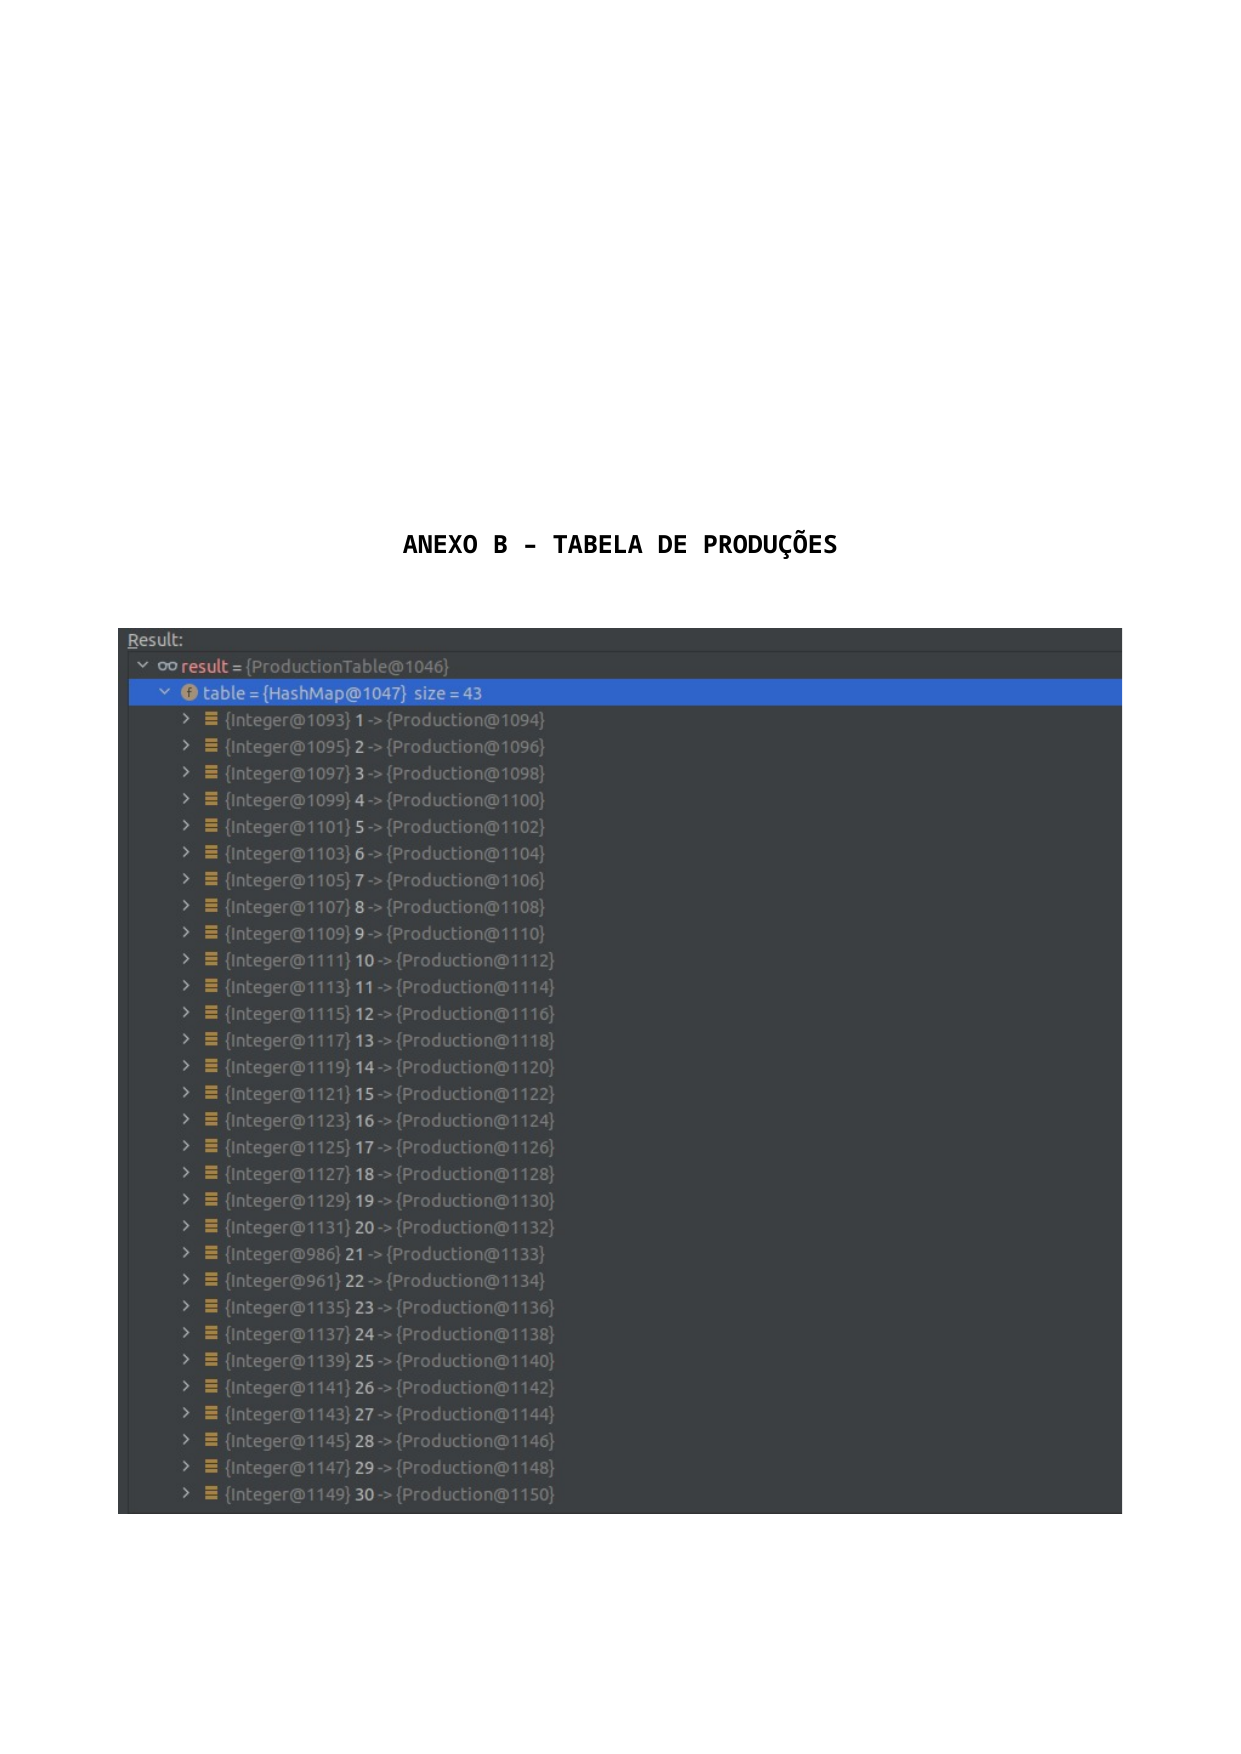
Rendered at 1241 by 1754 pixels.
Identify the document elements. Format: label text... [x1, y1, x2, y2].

picture [118, 628, 1123, 1514]
text ANEXO B – TABELA DE PRODUÇÕES [118, 526, 1122, 561]
